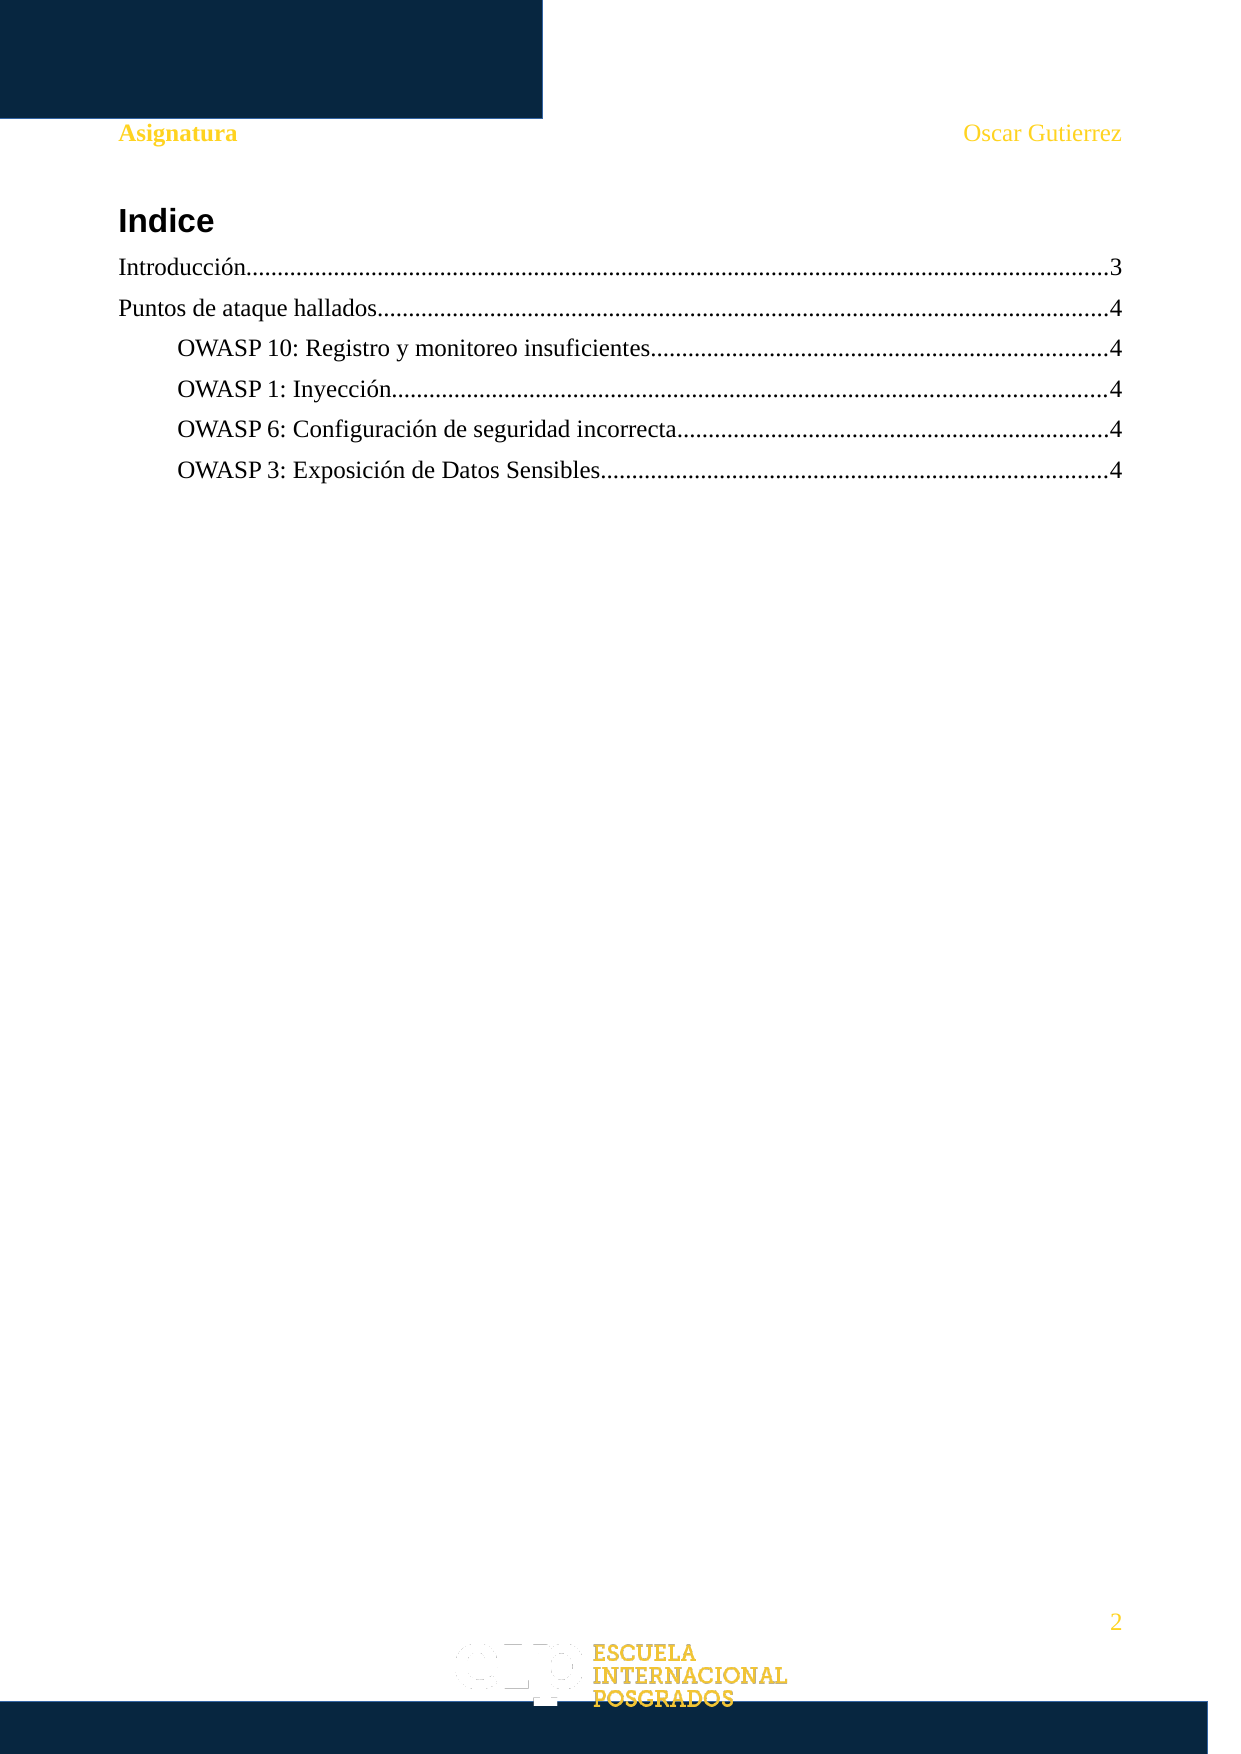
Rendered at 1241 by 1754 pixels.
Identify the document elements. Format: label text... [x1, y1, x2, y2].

text OWASP 3: Exposición de Datos Sensibles 4 [177, 455, 1122, 484]
text OWASP 10: Registro y monitoreo insuficientes. 4 [177, 333, 1122, 362]
text Introducción 3 [118, 252, 1122, 281]
text OWASP 6: Configuración de seguridad incorrecta 4 [177, 414, 1122, 443]
text OWASP 1: Inyección 4 [177, 374, 1122, 403]
subtitle Indice [118, 201, 1122, 240]
text Puntos de ataque hallados 4 [118, 293, 1122, 322]
picture [452, 1614, 788, 1712]
